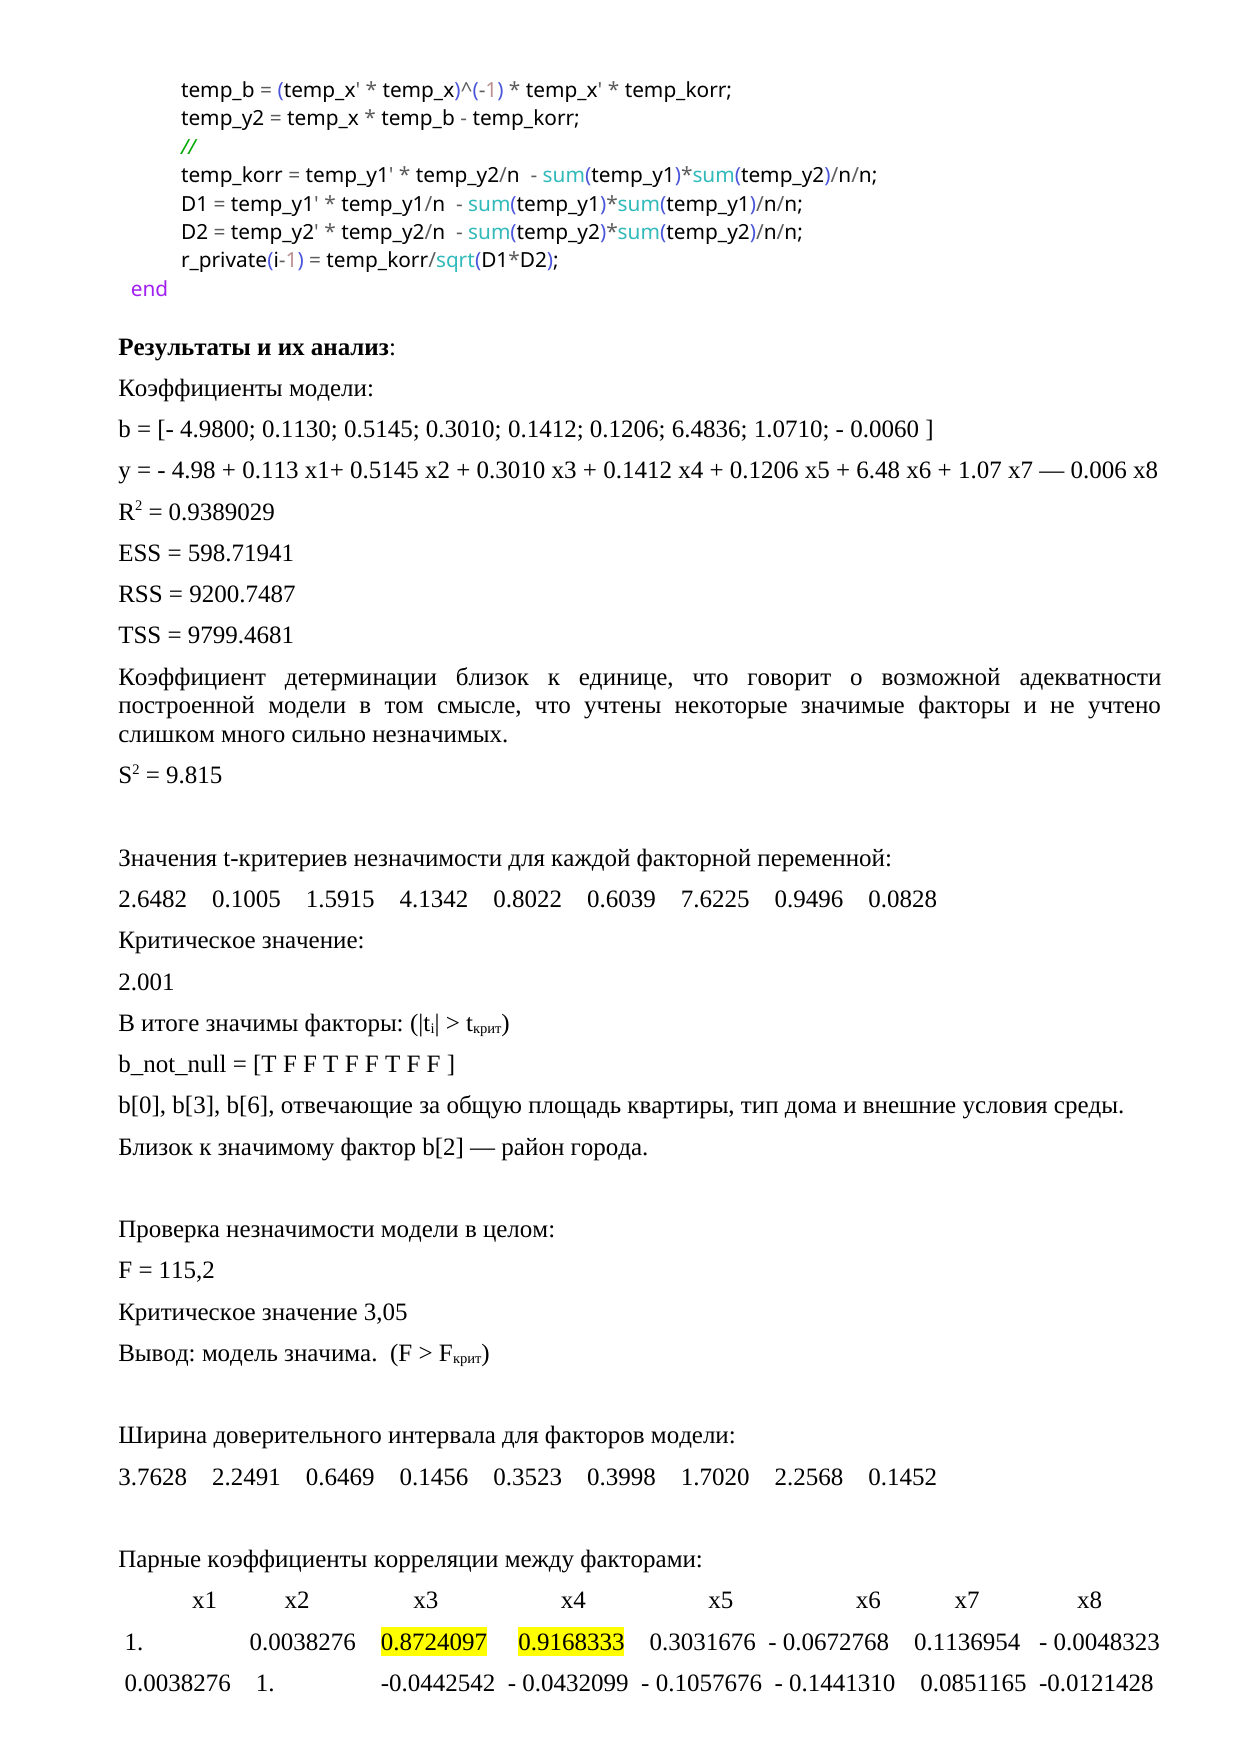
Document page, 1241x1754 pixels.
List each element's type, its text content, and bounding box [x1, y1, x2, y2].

text x1 x2 x3 x4 x5 x6 x7 x8 [118, 1586, 1162, 1614]
text 2.001 [118, 967, 1162, 996]
text Вывод: модель значима. (F > Fкрит) [118, 1338, 1162, 1367]
text Критическое значение 3,05 [118, 1297, 1162, 1326]
text end [118, 274, 1162, 302]
text temp_b = (temp_x' * temp_x)^(-1) * temp_x' * temp_korr; [118, 75, 1162, 103]
text Значения t-критериев незначимости для каждой факторной переменной: [118, 843, 1162, 872]
text r_private(i-1) = temp_korr/sqrt(D1*D2); [118, 246, 1162, 274]
text y = - 4.98 + 0.113 x1+ 0.5145 x2 + 0.3010 x3 + 0.1412 x4 + 0.1206 x5 + 6.48 x6 + 1.07 x7 — 0.006 x8 [118, 456, 1162, 484]
text b[0], b[3], b[6], отвечающие за общую площадь квартиры, тип дома и внешние условия среды. [118, 1091, 1162, 1119]
text b = [- 4.9800; 0.1130; 0.5145; 0.3010; 0.1412; 0.1206; 6.4836; 1.0710; - 0.0060 ] [118, 414, 1162, 443]
text D2 = temp_y2' * temp_y2/n - sum(temp_y2)*sum(temp_y2)/n/n; [118, 217, 1162, 246]
text Проверка незначимости модели в целом: [118, 1214, 1162, 1243]
text 1. 0.0038276 0.8724097 0.9168333 0.3031676 - 0.0672768 0.1136954 - 0.0048323 [118, 1627, 1162, 1656]
text temp_y2 = temp_x * temp_b - temp_korr; [118, 103, 1162, 132]
text TSS = 9799.4681 [118, 621, 1162, 649]
text Результаты и их анализ: [118, 332, 1162, 361]
text R2 = 0.9389029 [118, 497, 1162, 526]
text b_not_null = [T F F T F F T F F ] [118, 1049, 1162, 1078]
text S2 = 9.815 [118, 761, 1162, 789]
text temp_korr = temp_y1' * temp_y2/n - sum(temp_y1)*sum(temp_y2)/n/n; [118, 160, 1162, 189]
text 0.0038276 1. -0.0442542 - 0.0432099 - 0.1057676 - 0.1441310 0.0851165 -0.0121428 [118, 1668, 1162, 1697]
text Ширина доверительного интервала для факторов модели: [118, 1421, 1162, 1449]
text Критическое значение: [118, 926, 1162, 954]
text 3.7628 2.2491 0.6469 0.1456 0.3523 0.3998 1.7020 2.2568 0.1452 [118, 1462, 1162, 1491]
text D1 = temp_y1' * temp_y1/n - sum(temp_y1)*sum(temp_y1)/n/n; [118, 189, 1162, 217]
text F = 115,2 [118, 1256, 1162, 1284]
text Близок к значимому фактор b[2] — район города. [118, 1132, 1162, 1161]
text Парные коэффициенты корреляции между факторами: [118, 1544, 1162, 1573]
text // [118, 132, 1162, 160]
text 2.6482 0.1005 1.5915 4.1342 0.8022 0.6039 7.6225 0.9496 0.0828 [118, 884, 1162, 913]
text В итоге значимы факторы: (|ti| > tкрит) [118, 1008, 1162, 1037]
text Коэффициент детерминации близок к единице, что говорит о возможной адекватности построенной модели в том смысле, что учтены некоторые значимые факторы и не учтено слишком много сильно незначимых. [118, 662, 1162, 748]
text Коэффициенты модели: [118, 373, 1162, 402]
text ESS = 598.71941 [118, 538, 1162, 567]
text RSS = 9200.7487 [118, 579, 1162, 608]
